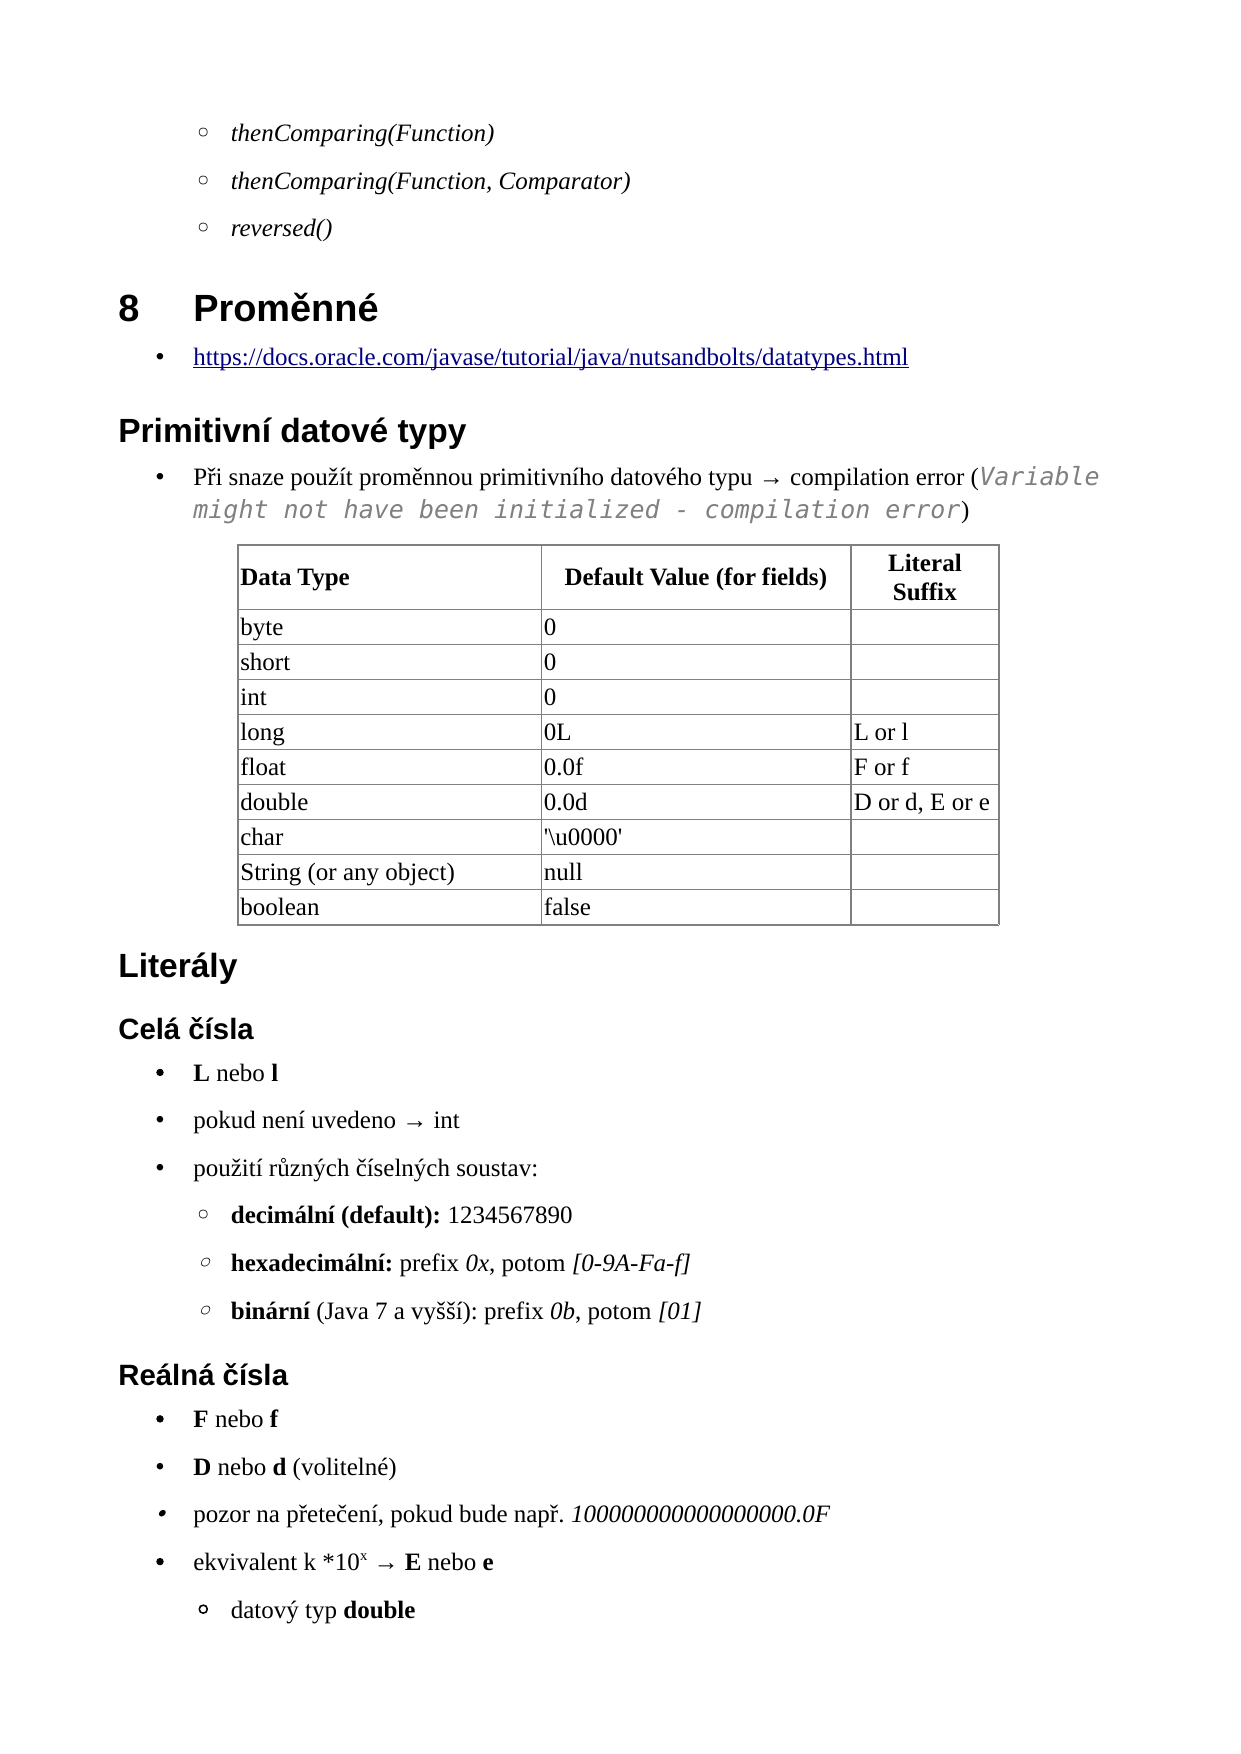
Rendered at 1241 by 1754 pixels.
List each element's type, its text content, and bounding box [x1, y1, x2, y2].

table_cell byte [239, 610, 541, 643]
table_cell [852, 610, 998, 643]
table_cell L or l [852, 715, 998, 748]
table_cell D or d, E or e [852, 785, 998, 818]
table_cell 0 [542, 610, 850, 643]
subtitle Reálná čísla [118, 1358, 1122, 1392]
table_cell 0 [542, 645, 850, 678]
table_cell null [542, 855, 850, 888]
table_cell [852, 680, 998, 713]
table_cell 0 [542, 680, 850, 713]
list použití různých číselných soustav: [156, 1153, 1122, 1182]
table_cell String (or any object) [239, 855, 541, 888]
subtitle Primitivní datové typy [118, 411, 1122, 449]
table_cell [852, 890, 998, 923]
list reversed() [193, 213, 1122, 242]
list L nebo l [156, 1058, 1122, 1087]
table_cell 0L [542, 715, 850, 748]
table_cell F or f [852, 750, 998, 783]
list pokud není uvedeno → int [156, 1105, 1122, 1134]
table_cell 0.0f [542, 750, 850, 783]
table_cell false [542, 890, 850, 923]
list thenComparing(Function, Comparator) [193, 166, 1122, 194]
list F nebo f [156, 1404, 1122, 1433]
table_header Literal Suffix [852, 546, 998, 608]
table_cell int [239, 680, 541, 713]
list ekvivalent k *10x → E nebo e [156, 1547, 1122, 1576]
table_cell short [239, 645, 541, 678]
list Při snaze použít proměnnou primitivního datového typu → compilation error (Variable might not have been initialized - compilation error) [156, 462, 1122, 524]
list D nebo d (volitelné) [156, 1452, 1122, 1481]
table_cell float [239, 750, 541, 783]
table_cell double [239, 785, 541, 818]
table_cell boolean [239, 890, 541, 923]
table_cell 0.0d [542, 785, 850, 818]
list thenComparing(Function) [193, 118, 1122, 147]
table_cell long [239, 715, 541, 748]
subtitle Celá čísla [118, 1012, 1122, 1045]
table_header Default Value (for fields) [542, 546, 850, 608]
table_cell char [239, 820, 541, 853]
table_cell '\u0000' [542, 820, 850, 853]
table_cell [852, 855, 998, 888]
table_cell [852, 820, 998, 853]
list datový typ double [193, 1595, 1122, 1623]
subtitle Literály [118, 946, 1122, 984]
subtitle Proměnné [118, 286, 1122, 329]
list hexadecimální: prefix 0x, potom [0-9A-Fa-f] [193, 1248, 1122, 1277]
table_header Data Type [239, 546, 541, 608]
list decimální (default): 1234567890 [193, 1201, 1122, 1229]
table_cell [852, 645, 998, 678]
list binární (Java 7 a vyšší): prefix 0b, potom [01] [193, 1296, 1122, 1324]
list https://docs.oracle.com/javase/tutorial/java/nutsandbolts/datatypes.html [156, 342, 1122, 371]
list pozor na přetečení, pokud bude např. 100000000000000000.0F [156, 1499, 1122, 1528]
